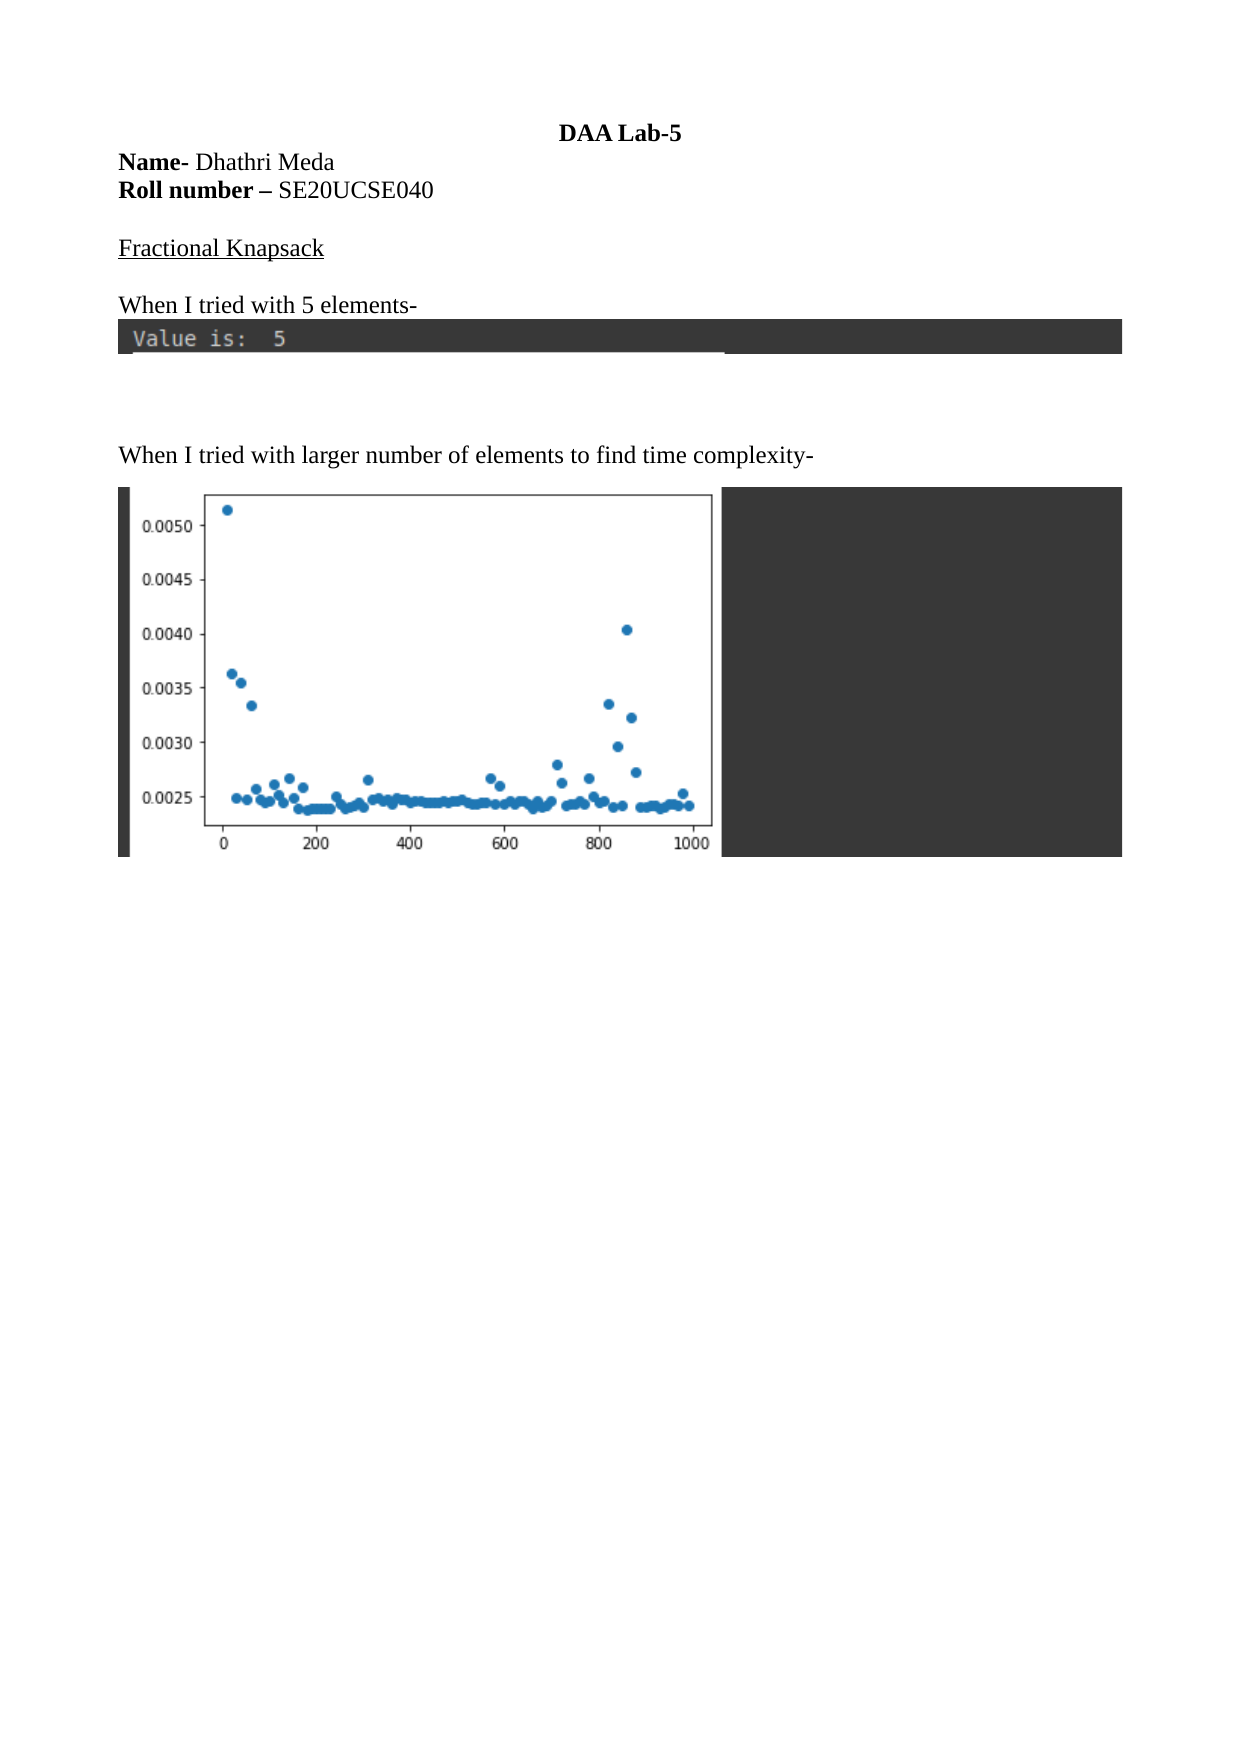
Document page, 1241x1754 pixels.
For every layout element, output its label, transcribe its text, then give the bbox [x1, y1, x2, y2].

text Name- Dhathri Meda [118, 147, 1122, 176]
text Roll number – SE20UCSE040 [118, 176, 1122, 204]
text When I tried with 5 elements- [118, 291, 1122, 319]
text DAA Lab-5 [118, 118, 1122, 147]
text When I tried with larger number of elements to find time complexity- [118, 440, 1122, 469]
picture [118, 487, 1123, 857]
text Fractional Knapsack [118, 233, 1122, 262]
picture [118, 319, 1123, 354]
